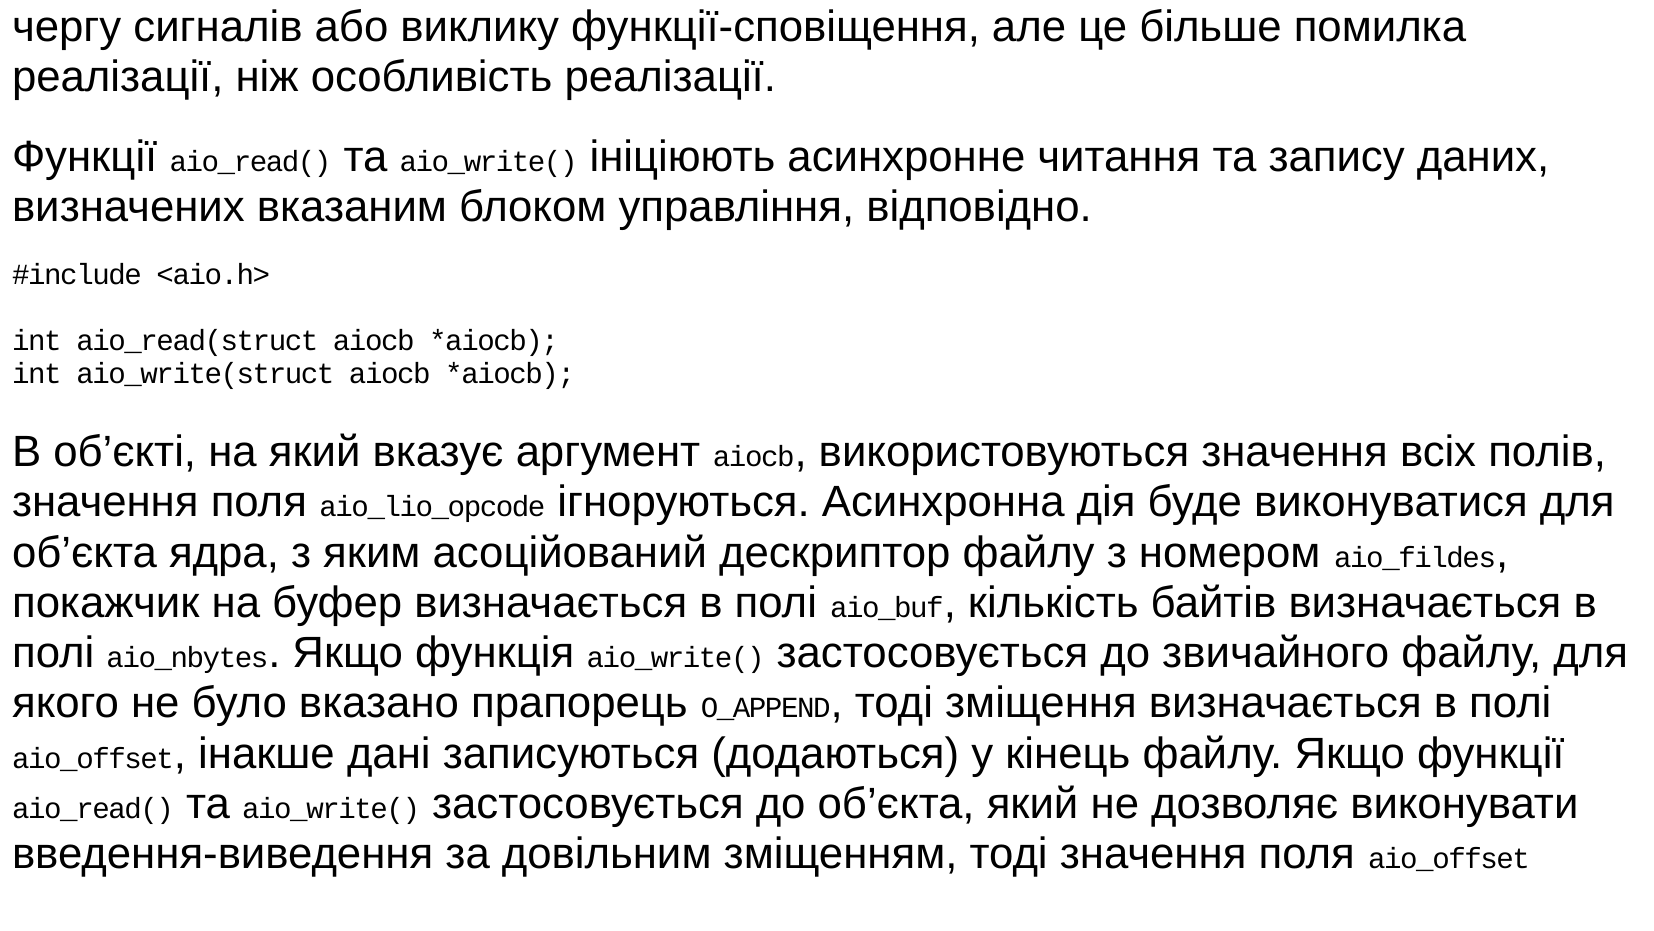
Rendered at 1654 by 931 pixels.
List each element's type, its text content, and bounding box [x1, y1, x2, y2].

text В об’єкті, на який вказує аргумент aiocb, використовуються значення всіх полів, значення поля aio_lio_opcode ігноруються. Асинхронна дія буде виконуватися для об’єкта ядра, з яким асоційований дескриптор файлу з номером aio_fildes, покажчик на буфер визначається в полі aio_buf, кількість байтів визначається в полі aio_nbytes. Якщо функція aio_write() застосовується до звичайного файлу, для якого не було вказано прапорець O_APPEND, тоді зміщення визначається в полі aio_offset, інакше дані записуються (додаються) у кінець файлу. Якщо функції aio_read() та aio_write() застосовується до об’єкта, який не дозволяє виконувати введення-виведення за довільним зміщенням, тоді значення поля aio_offset [12, 425, 1642, 878]
text Функції aio_read() та aio_write() ініціюють асинхронне читання та запису даних, визначених вказаним блоком управління, відповідно. [12, 130, 1642, 231]
text #include <aio.h> [12, 260, 1642, 293]
text int aio_read(struct aiocb *aiocb); [12, 326, 1642, 359]
text чергу сигналів або виклику функції-сповіщення, але це більше помилка реалізації, ніж особливість реалізації. [12, 0, 1642, 101]
text int aio_write(struct aiocb *aiocb); [12, 359, 1642, 392]
